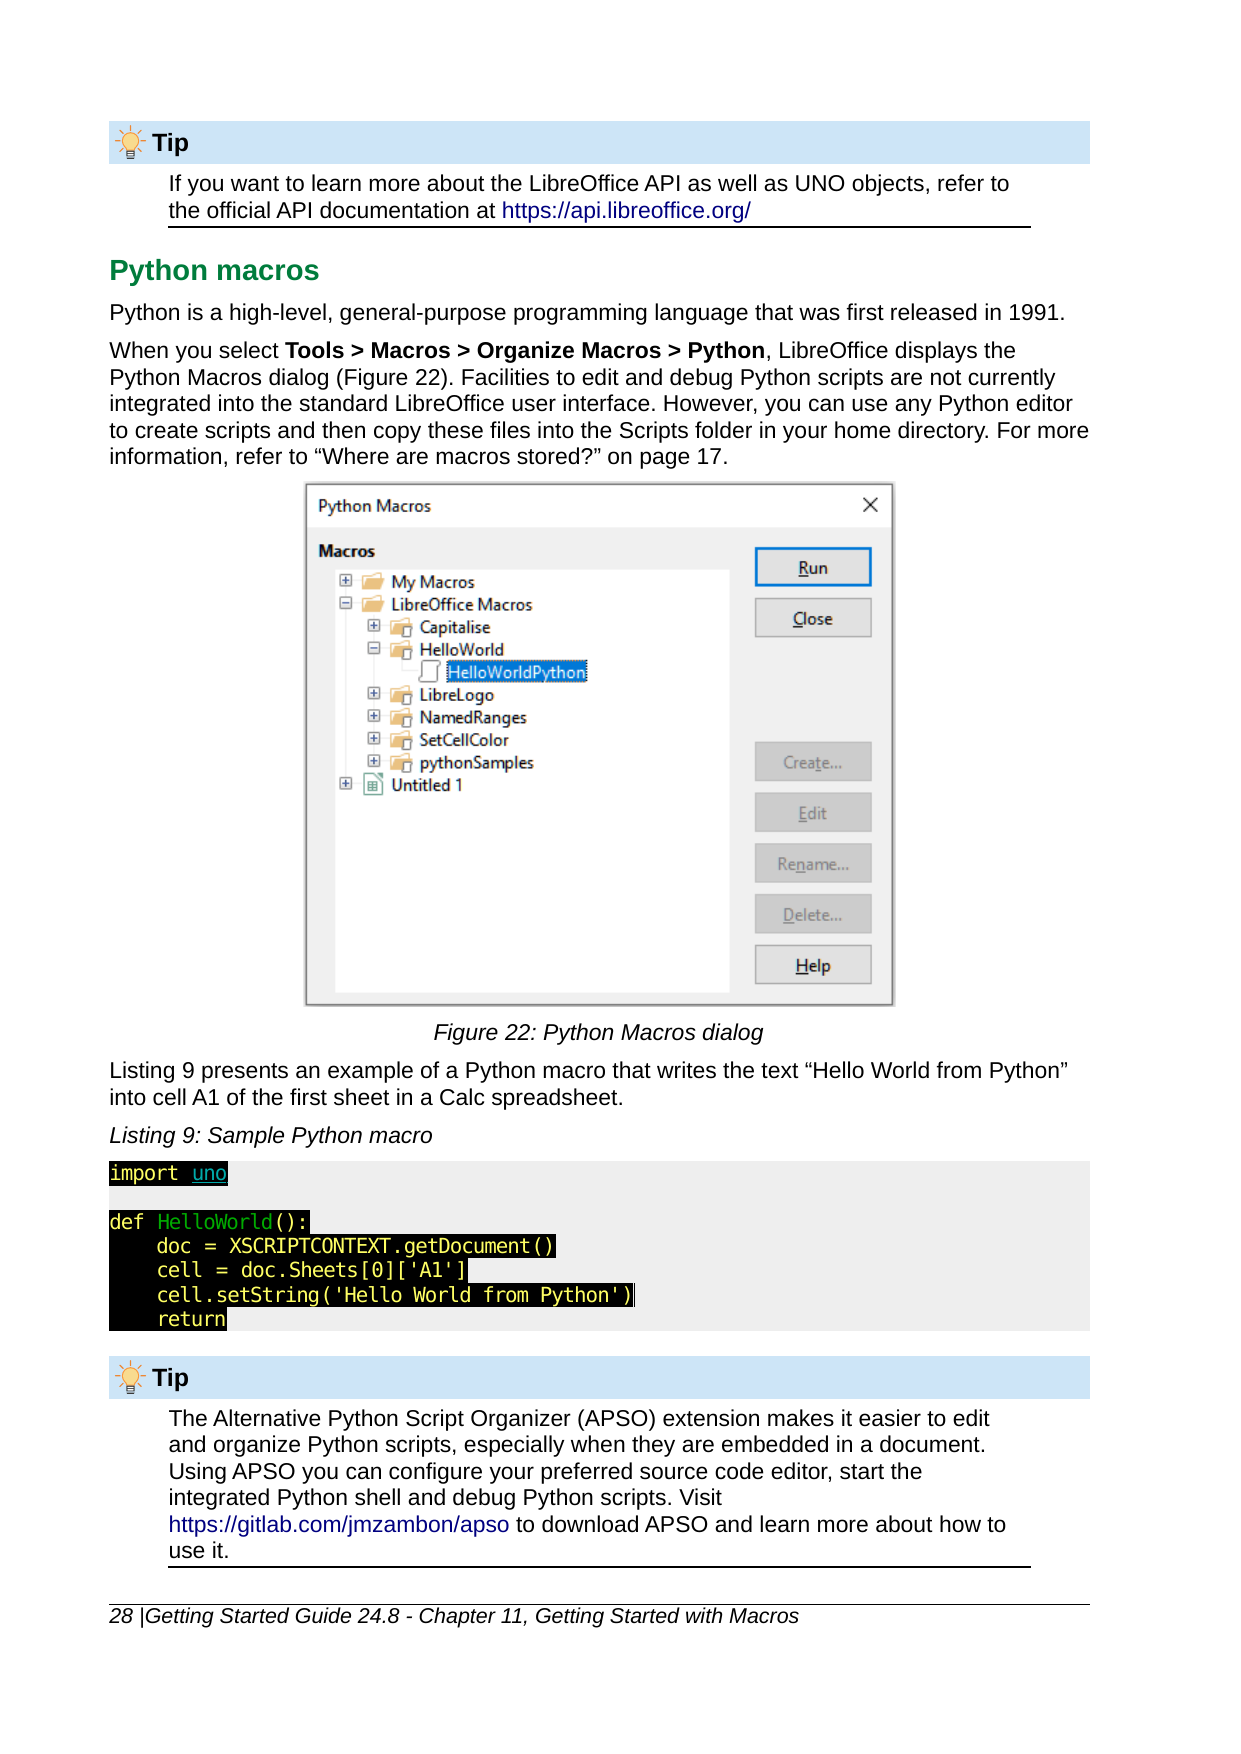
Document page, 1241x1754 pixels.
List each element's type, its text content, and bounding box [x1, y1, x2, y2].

text The Alternative Python Script Organizer (APSO) extension makes it easier to edit and organize Python scripts, especially when they are embedded in a document. Using APSO you can configure your preferred source code editor, start the integrated Python shell and debug Python scripts. Visit https://gitlab.com/jmzambon/apso to download APSO and learn more about how to use it. [168, 1405, 1031, 1566]
subtitle Tip [109, 1356, 1090, 1399]
text return [227, 1307, 1090, 1331]
text def HelloWorld(): [310, 1210, 1090, 1234]
text cell = doc.Sheets[0]['A1'] [468, 1258, 1090, 1283]
text import uno [228, 1161, 1090, 1186]
text cell.setString('Hello World from Python') [635, 1283, 1090, 1307]
subtitle Python macros [109, 253, 1090, 286]
text Listing 9 presents an example of a Python macro that writes the text “Hello World from Python” into cell A1 of the first sheet in a Calc spreadsheet. [109, 1057, 1090, 1110]
text When you select Tools > Macros > Organize Macros > Python, LibreOffice displays the Python Macros dialog (Figure 22). Facilities to edit and debug Python scripts are not currently integrated into the standard LibreOffice user interface. However, you can use any Python editor to create scripts and then copy these files into the Scripts folder in your home directory. For more information, refer to “Where are macros stored?” on page 17. [109, 337, 1090, 469]
subtitle Tip [109, 121, 1090, 164]
text Figure 22: Python Macros dialog [303, 1018, 896, 1045]
text If you want to learn more about the LibreOffice API as well as UNO objects, refer to the official API documentation at https://api.libreoffice.org/ [168, 170, 1031, 226]
text Python is a high-level, general-purpose programming language that was first released in 1991. [109, 299, 1090, 325]
text Listing 9: Sample Python macro [109, 1122, 1090, 1149]
text doc = XSCRIPTCONTEXT.getDocument() [556, 1234, 1090, 1258]
picture [303, 481, 896, 1007]
